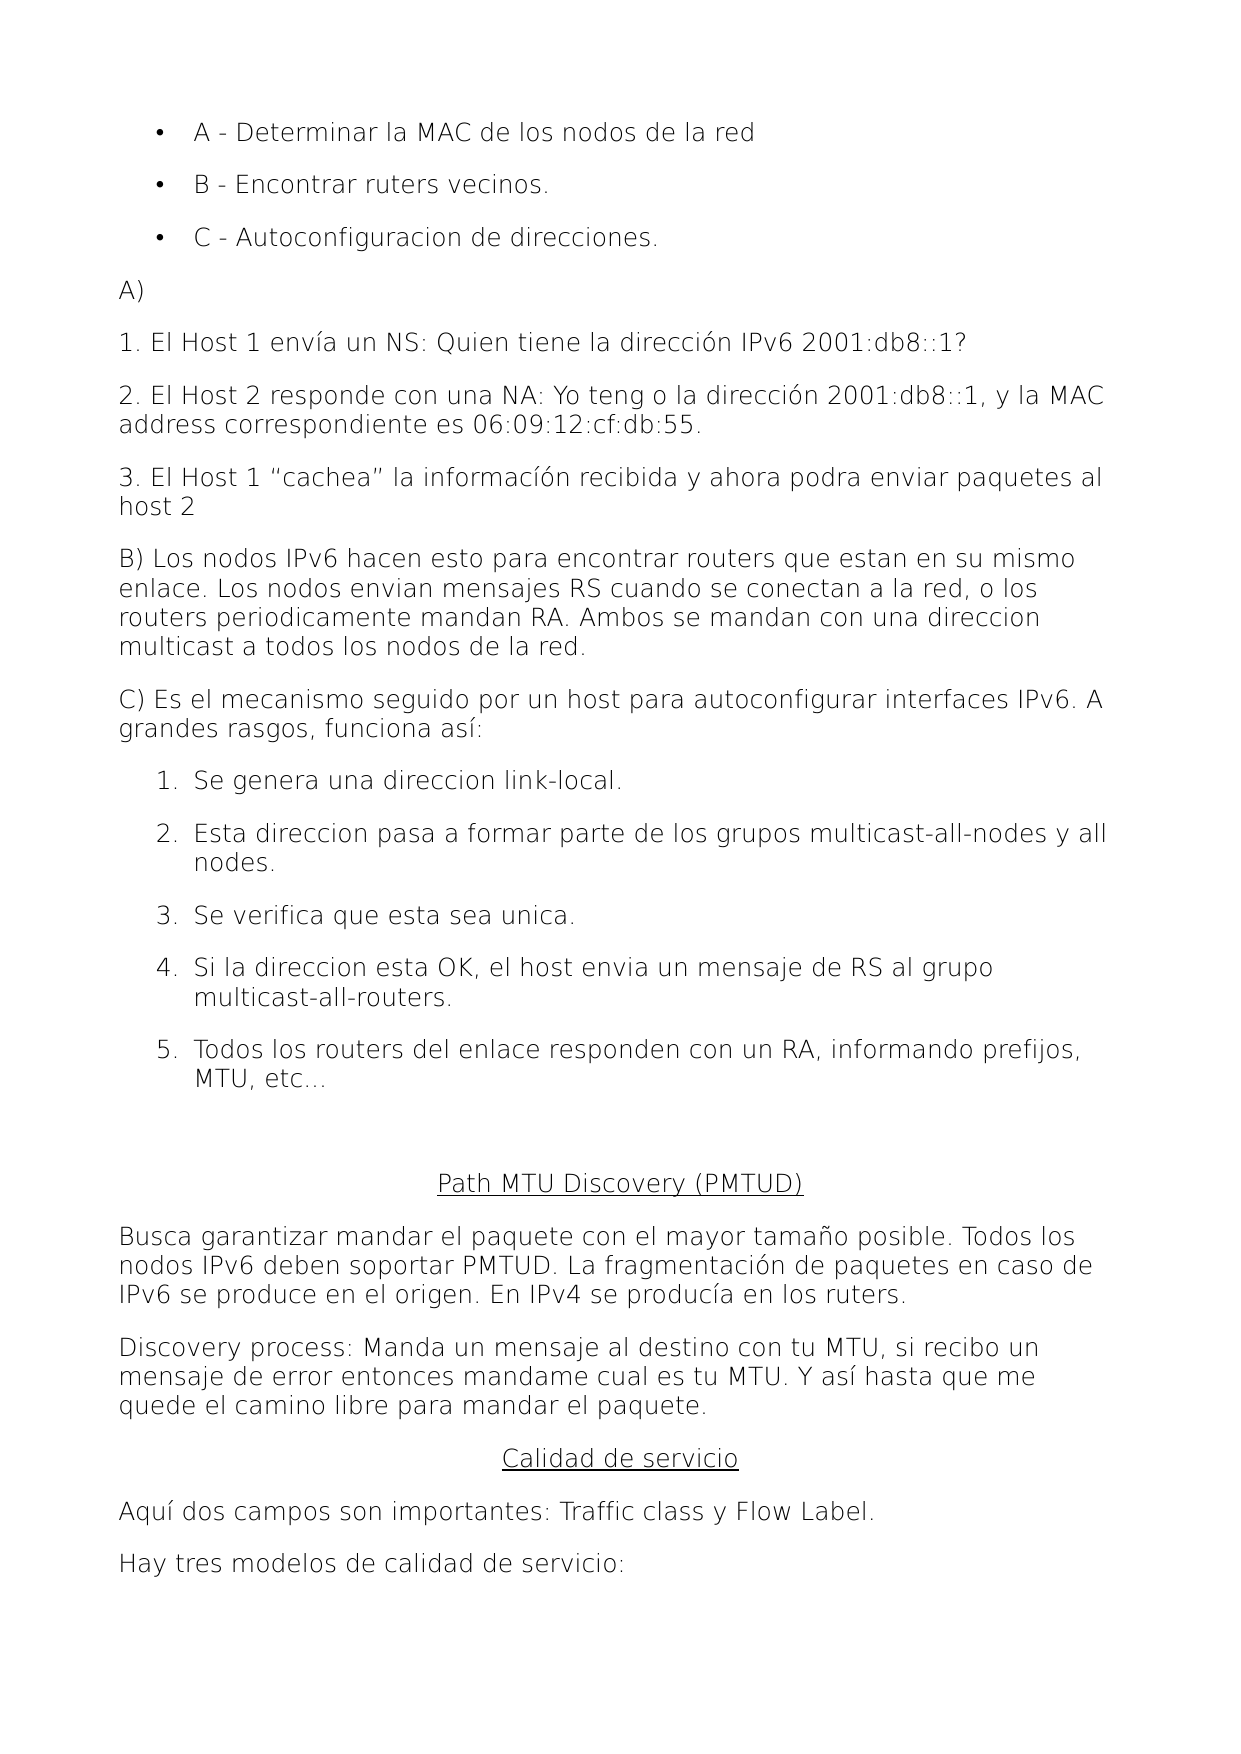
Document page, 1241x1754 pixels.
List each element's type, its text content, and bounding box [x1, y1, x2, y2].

list Esta direccion pasa a formar parte de los grupos multicast-all-nodes y all nodes. [156, 819, 1122, 877]
list C - Autoconfiguracion de direcciones. [156, 223, 1122, 252]
text 1. El Host 1 envía un NS: Quien tiene la dirección IPv6 2001:db8::1? [118, 328, 1122, 358]
list Si la direccion esta OK, el host envia un mensaje de RS al grupo multicast-all-routers. [156, 953, 1122, 1012]
text A) [118, 276, 1122, 305]
list B - Encontrar ruters vecinos. [156, 171, 1122, 200]
text Calidad de servicio [118, 1444, 1122, 1473]
text 3. El Host 1 “cachea” la informacíón recibida y ahora podra enviar paquetes al host 2 [118, 463, 1122, 521]
text Busca garantizar mandar el paquete con el mayor tamaño posible. Todos los nodos IPv6 deben soportar PMTUD. La fragmentación de paquetes en caso de IPv6 se produce en el origen. En IPv4 se producía en los ruters. [118, 1222, 1122, 1310]
list Se verifica que esta sea unica. [156, 901, 1122, 930]
text Discovery process: Manda un mensaje al destino con tu MTU, si recibo un mensaje de error entonces mandame cual es tu MTU. Y así hasta que me quede el camino libre para mandar el paquete. [118, 1333, 1122, 1421]
text 2. El Host 2 responde con una NA: Yo teng o la dirección 2001:db8::1, y la MAC address correspondiente es 06:09:12:cf:db:55. [118, 381, 1122, 439]
text B) Los nodos IPv6 hacen esto para encontrar routers que estan en su mismo enlace. Los nodos envian mensajes RS cuando se conectan a la red, o los routers periodicamente mandan RA. Ambos se mandan con una direccion multicast a todos los nodos de la red. [118, 545, 1122, 661]
text Path MTU Discovery (PMTUD) [118, 1170, 1122, 1199]
text Aquí dos campos son importantes: Traffic class y Flow Label. [118, 1497, 1122, 1526]
list A - Determinar la MAC de los nodos de la red [156, 118, 1122, 147]
list Todos los routers del enlace responden con un RA, informando prefijos, MTU, etc... [156, 1035, 1122, 1094]
text C) Es el mecanismo seguido por un host para autoconfigurar interfaces IPv6. A grandes rasgos, funciona así: [118, 685, 1122, 743]
text Hay tres modelos de calidad de servicio: [118, 1549, 1122, 1578]
list Se genera una direccion link-local. [156, 767, 1122, 796]
